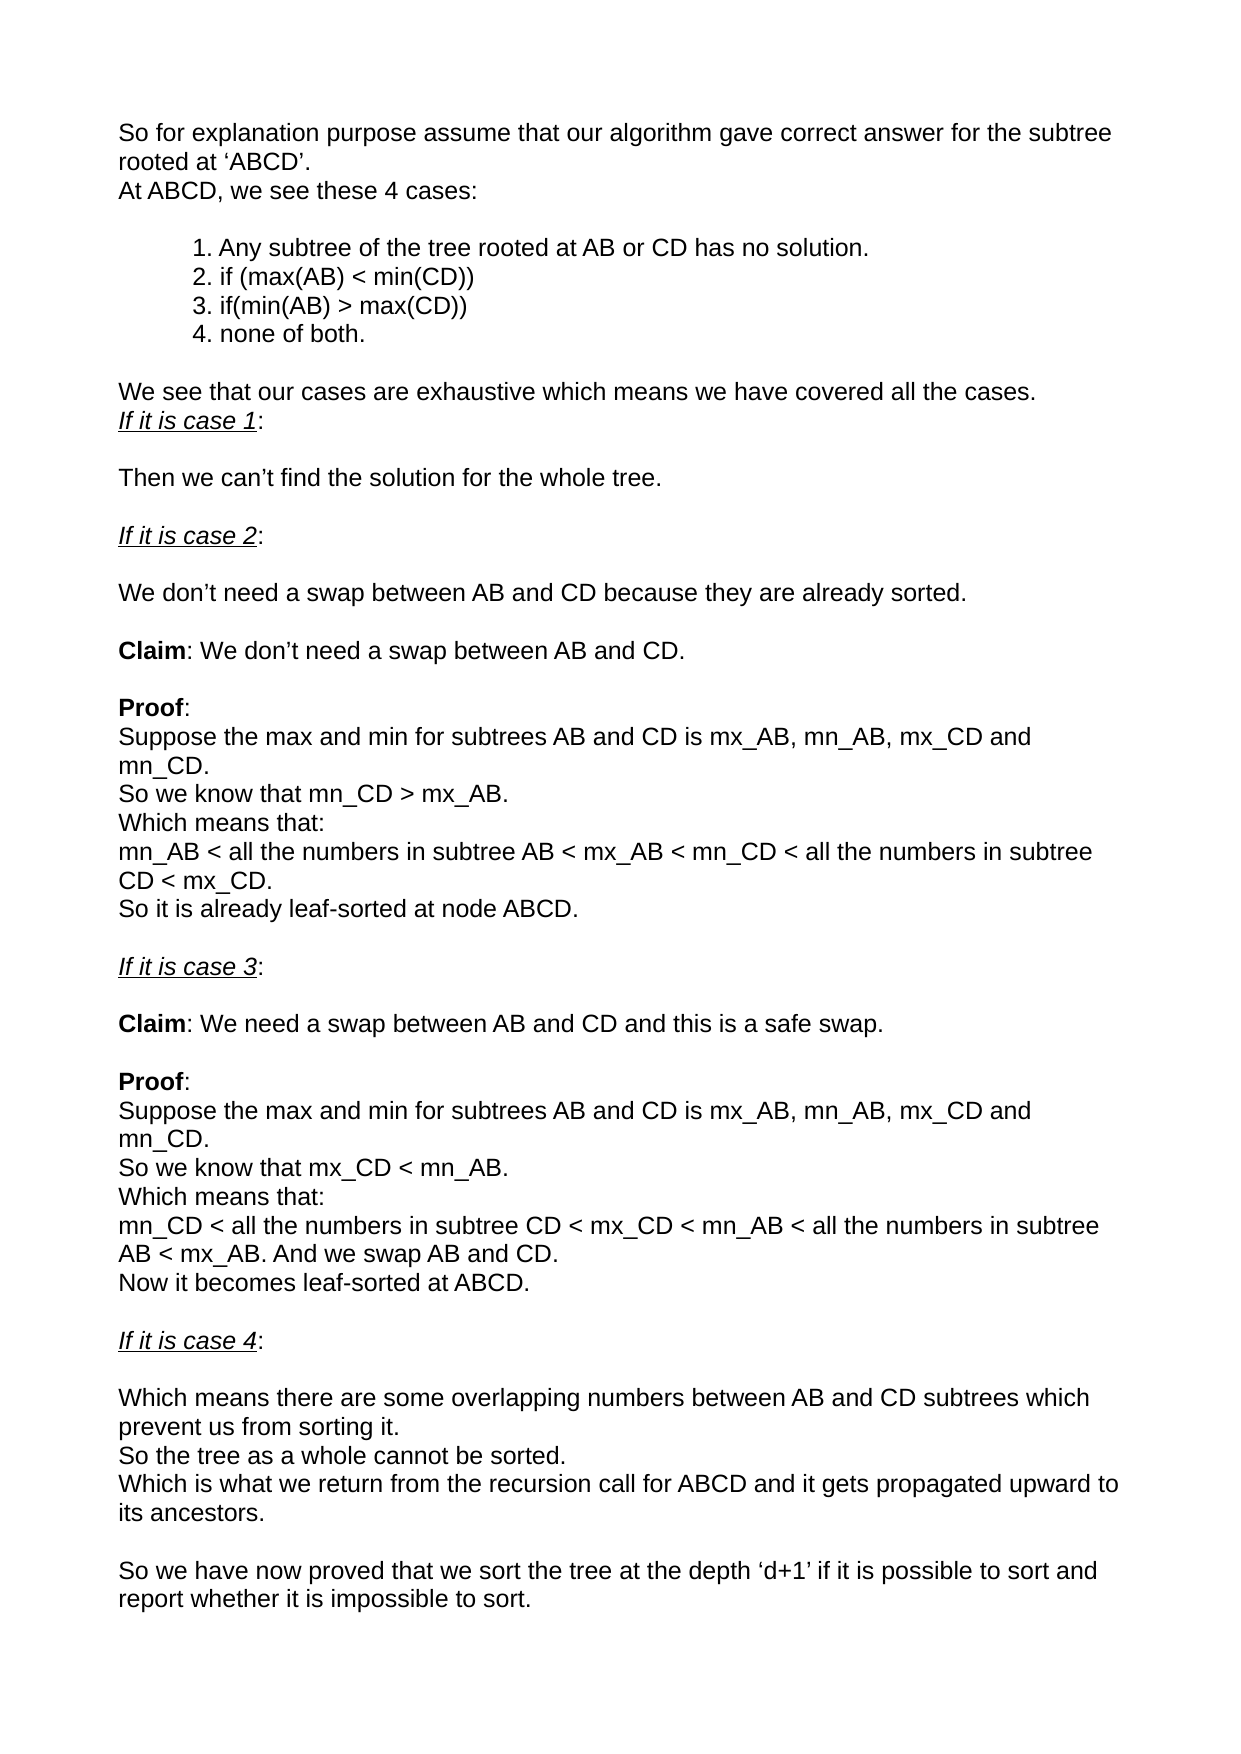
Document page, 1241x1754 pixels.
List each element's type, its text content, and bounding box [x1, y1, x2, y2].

text 1. Any subtree of the tree rooted at AB or CD has no solution. [118, 233, 1122, 262]
text Claim: We need a swap between AB and CD and this is a safe swap. [118, 1009, 1122, 1038]
text At ABCD, we see these 4 cases: [118, 176, 1122, 204]
text So for explanation purpose assume that our algorithm gave correct answer for the subtree rooted at ‘ABCD’. [118, 118, 1122, 176]
text Which means there are some overlapping numbers between AB and CD subtrees which prevent us from sorting it. [118, 1383, 1122, 1441]
text So the tree as a whole cannot be sorted. [118, 1441, 1122, 1469]
text We don’t need a swap between AB and CD because they are already sorted. [118, 578, 1122, 607]
text So we have now proved that we sort the tree at the depth ‘d+1’ if it is possible to sort and report whether it is impossible to sort. [118, 1556, 1122, 1613]
text mn_CD < all the numbers in subtree CD < mx_CD < mn_AB < all the numbers in subtree AB < mx_AB. And we swap AB and CD. [118, 1211, 1122, 1268]
text 4. none of both. [118, 319, 1122, 348]
text 3. if(min(AB) > max(CD)) [118, 291, 1122, 319]
text If it is case 1: [118, 406, 1122, 434]
text Which means that: [118, 808, 1122, 837]
text So we know that mx_CD < mn_AB. [118, 1153, 1122, 1182]
text Suppose the max and min for subtrees AB and CD is mx_AB, mn_AB, mx_CD and mn_CD. [118, 722, 1122, 779]
text So we know that mn_CD > mx_AB. [118, 779, 1122, 808]
text 2. if (max(AB) < min(CD)) [118, 262, 1122, 291]
text Suppose the max and min for subtrees AB and CD is mx_AB, mn_AB, mx_CD and mn_CD. [118, 1096, 1122, 1153]
text We see that our cases are exhaustive which means we have covered all the cases. [118, 377, 1122, 406]
text Proof: [118, 693, 1122, 722]
text Which is what we return from the recursion call for ABCD and it gets propagated upward to its ancestors. [118, 1469, 1122, 1527]
text If it is case 4: [118, 1326, 1122, 1354]
text If it is case 3: [118, 952, 1122, 981]
text Proof: [118, 1067, 1122, 1096]
text Claim: We don’t need a swap between AB and CD. [118, 636, 1122, 664]
text If it is case 2: [118, 521, 1122, 549]
text Now it becomes leaf-sorted at ABCD. [118, 1268, 1122, 1297]
text So it is already leaf-sorted at node ABCD. [118, 894, 1122, 923]
text Then we can’t find the solution for the whole tree. [118, 463, 1122, 492]
text mn_AB < all the numbers in subtree AB < mx_AB < mn_CD < all the numbers in subtree CD < mx_CD. [118, 837, 1122, 894]
text Which means that: [118, 1182, 1122, 1211]
